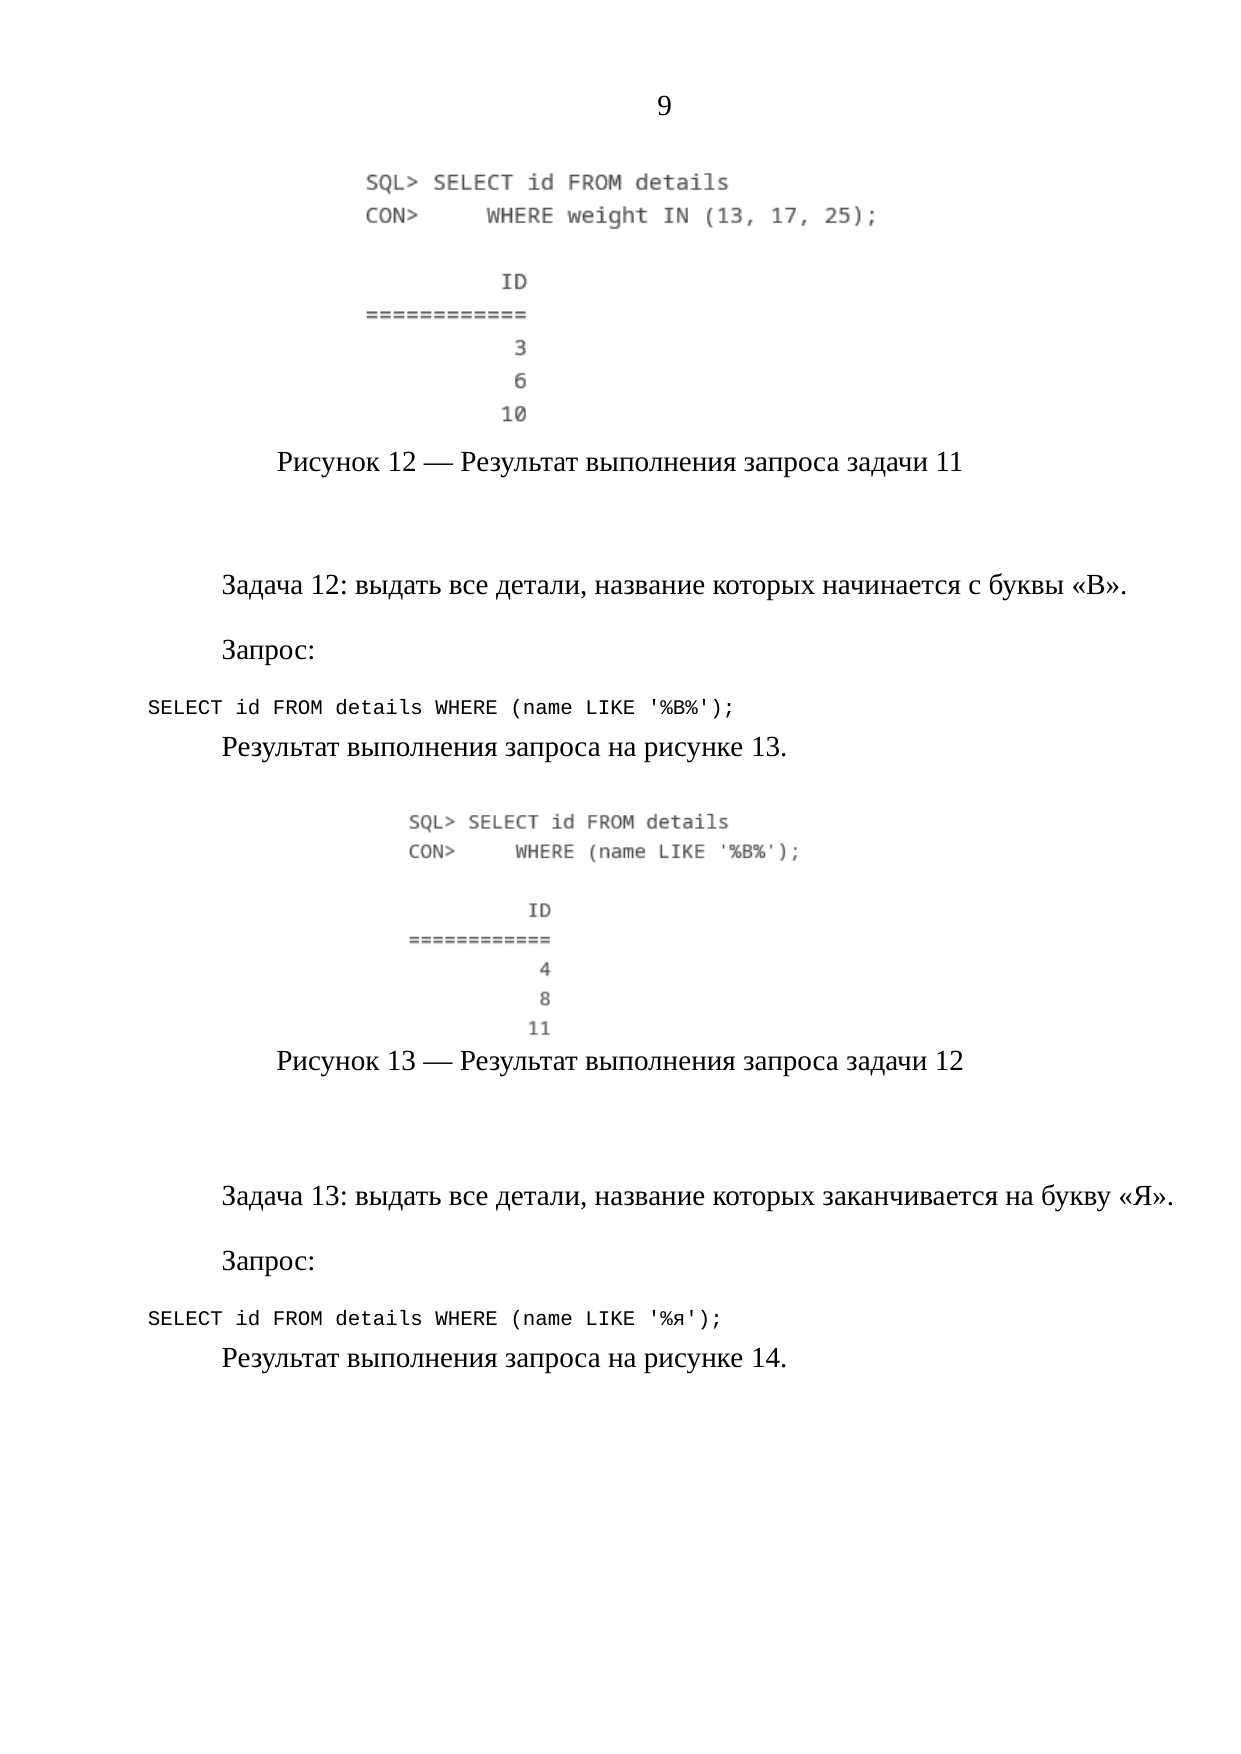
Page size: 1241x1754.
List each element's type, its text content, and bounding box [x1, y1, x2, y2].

text Рисунок 13 — Результат выполнения запроса задачи 12 [264, 807, 977, 1077]
text Задача 12: выдать все детали, название которых начинается с буквы «В». [148, 567, 1181, 600]
text SELECT id FROM details WHERE (name LIKE '%я'); [148, 1308, 1181, 1331]
text SELECT id FROM details WHERE (name LIKE '%В%'); [148, 697, 1181, 720]
text Рисунок 12 — Результат выполнения запроса задачи 11 [228, 164, 1012, 477]
text Результат выполнения запроса на рисунке 13. [148, 729, 1181, 763]
picture [402, 806, 838, 1044]
text Задача 13: выдать все детали, название которых заканчивается на букву «Я». [148, 1178, 1181, 1211]
picture [361, 164, 879, 444]
text Результат выполнения запроса на рисунке 14. [148, 1340, 1181, 1374]
text Запрос: [148, 1243, 1181, 1276]
text Запрос: [148, 632, 1181, 665]
